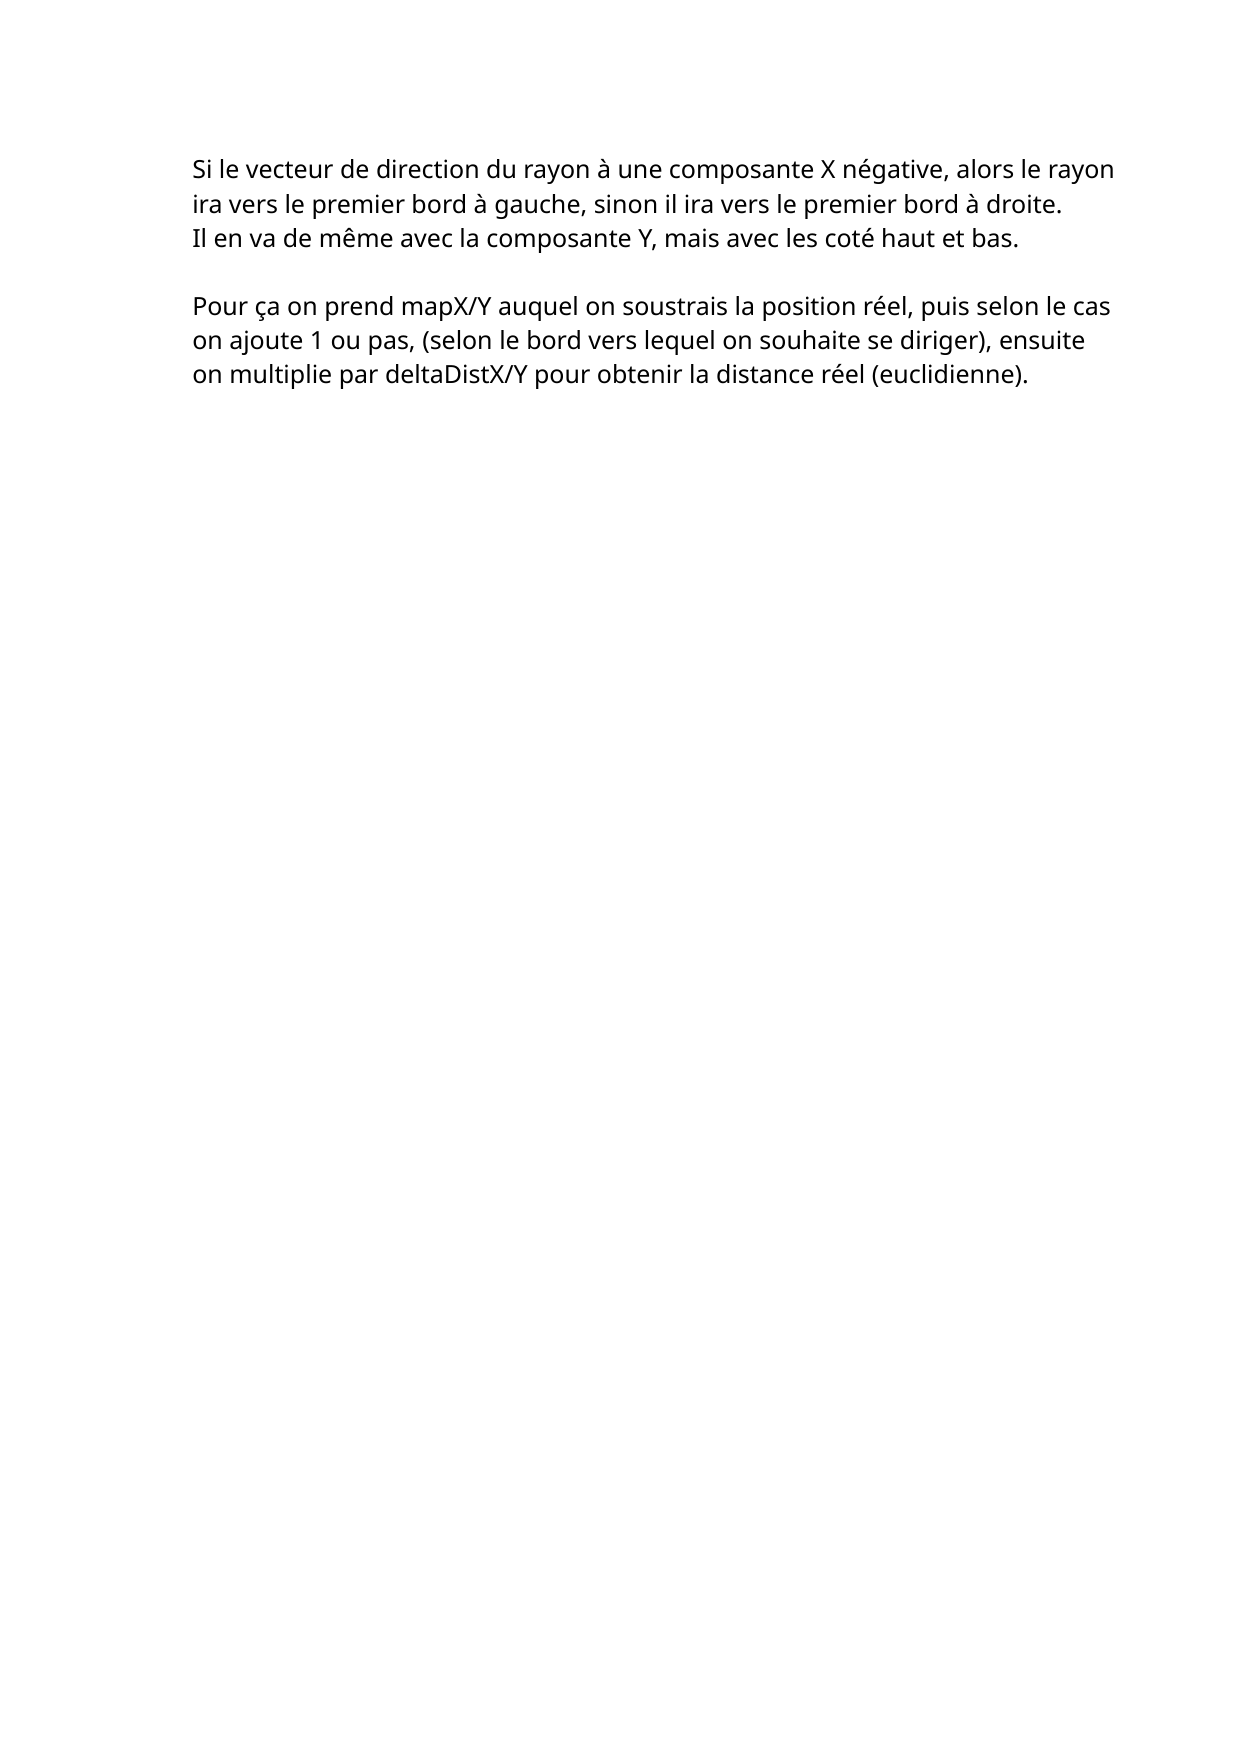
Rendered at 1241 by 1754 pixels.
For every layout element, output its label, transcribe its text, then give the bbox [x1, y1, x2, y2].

text Si le vecteur de direction du rayon à une composante X négative, alors le rayon ira vers le premier bord à gauche, sinon il ira vers le premier bord à droite. [192, 152, 1122, 220]
text Il en va de même avec la composante Y, mais avec les coté haut et bas. [192, 220, 1122, 254]
text Pour ça on prend mapX/Y auquel on soustrais la position réel, puis selon le cas on ajoute 1 ou pas, (selon le bord vers lequel on souhaite se diriger), ensuite on multiplie par deltaDistX/Y pour obtenir la distance réel (euclidienne). [192, 288, 1122, 391]
